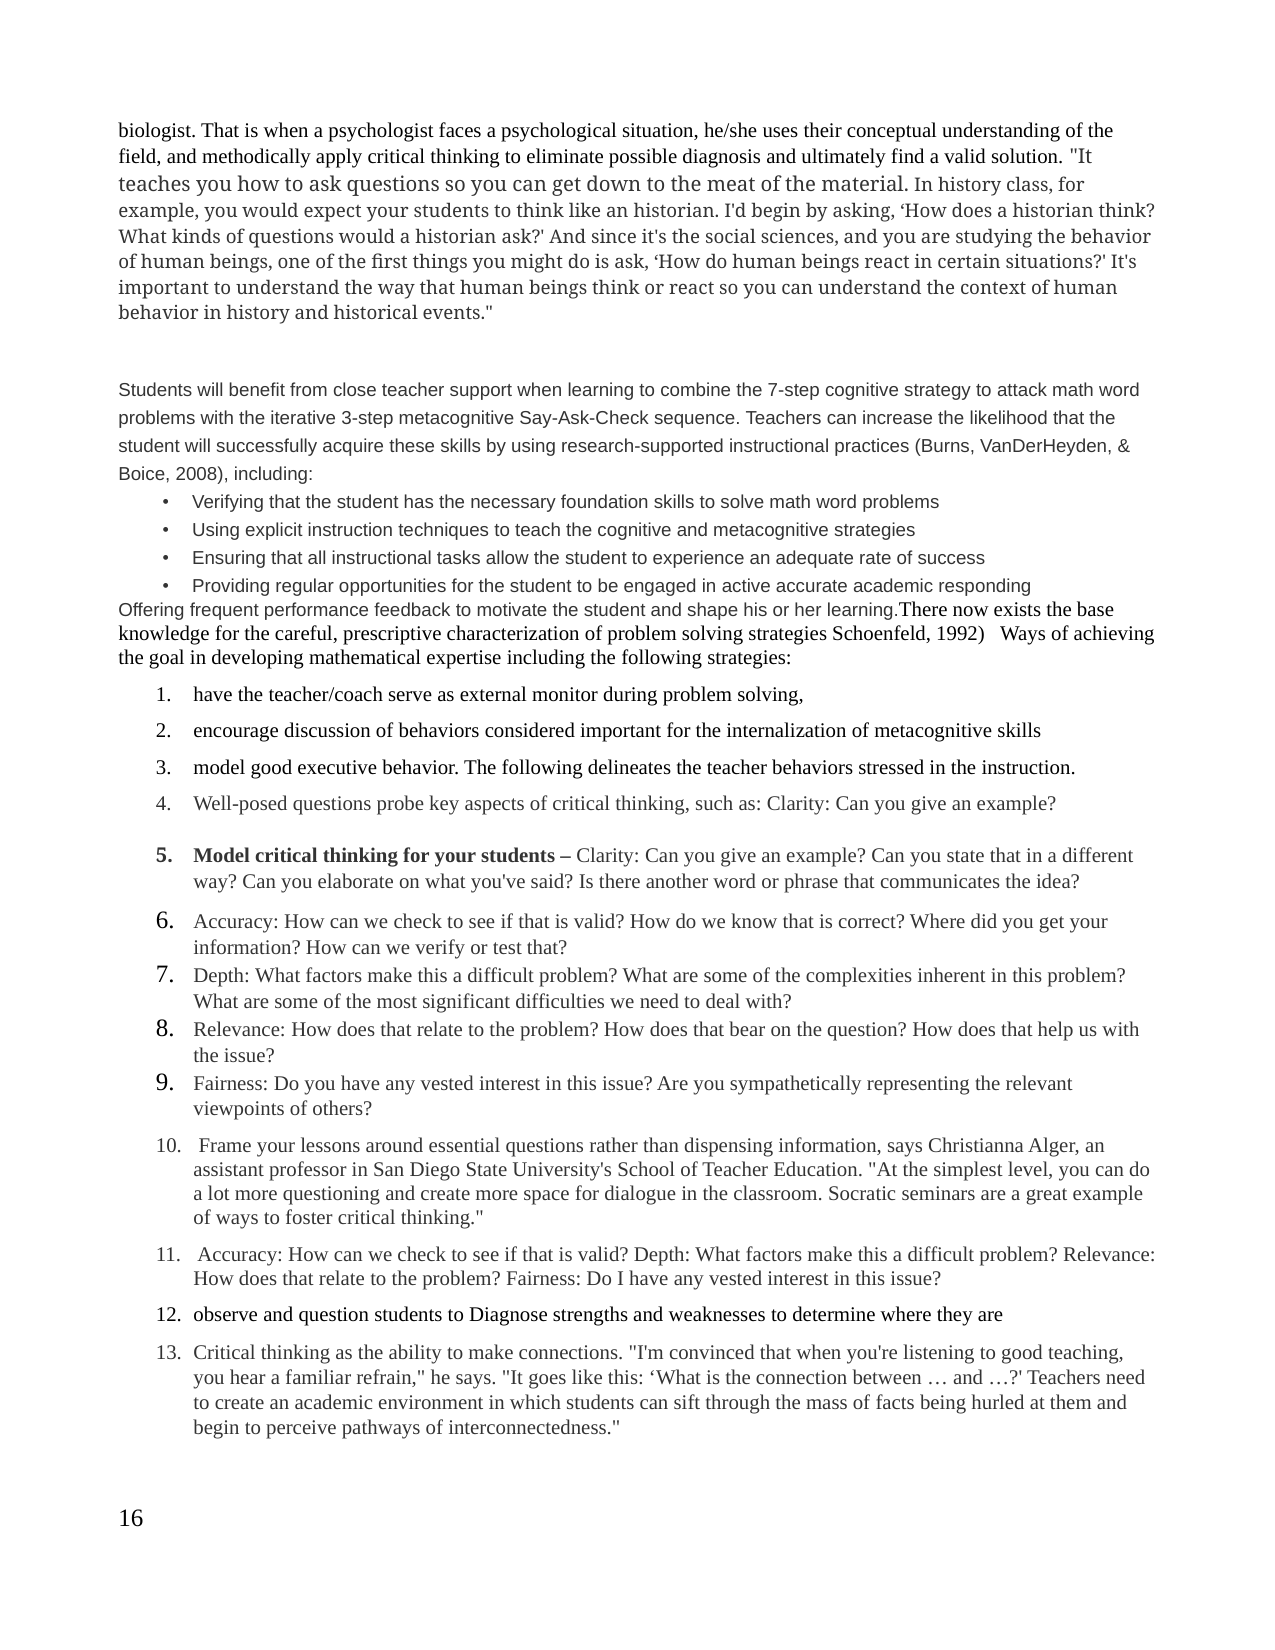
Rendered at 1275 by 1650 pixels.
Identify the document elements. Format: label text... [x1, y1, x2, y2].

list Frame your lessons around essential questions rather than dispensing information, says Christianna Alger, an assistant professor in San Diego State University's School of Teacher Education. "At the simplest level, you can do a lot more questioning and create more space for dialogue in the classroom. Socratic seminars are a great example of ways to foster critical thinking." [156, 1133, 1157, 1229]
subtitle Model critical thinking for your students – Clarity: Can you give an example? Can you state that in a different way? Can you elaborate on what you've said? Is there another word or phrase that communicates the idea? [156, 840, 1157, 893]
list have the teacher/coach serve as external monitor during problem solving, [156, 681, 1157, 706]
list encourage discussion of behaviors considered important for the internalization of metacognitive skills [156, 718, 1157, 742]
list Accuracy: How can we check to see if that is valid? Depth: What factors make this a difficult problem? Relevance: How does that relate to the problem? Fairness: Do I have any vested interest in this issue? [156, 1242, 1157, 1290]
list Using explicit instruction techniques to teach the cognitive and metacognitive strategies [162, 512, 1157, 541]
text Offering frequent performance feedback to motivate the student and shape his or her learning.There now exists the base knowledge for the careful, prescriptive characterization of problem solving strategies Schoenfeld, 1992) Ways of achieving the goal in developing mathematical expertise including the following strategies: [118, 597, 1157, 669]
list Accuracy: How can we check to see if that is valid? How do we know that is correct? Where did you get your information? How can we verify or test that? [156, 905, 1157, 959]
list Providing regular opportunities for the student to be engaged in active accurate academic responding [162, 569, 1157, 597]
list Depth: What factors make this a difficult problem? What are some of the complexities inherent in this problem? What are some of the most significant difficulties we need to deal with? [156, 959, 1157, 1013]
text biologist. That is when a psychologist faces a psychological situation, he/she uses their conceptual understanding of the field, and methodically apply critical thinking to eliminate possible diagnosis and ultimately find a valid solution. "It teaches you how to ask questions so you can get down to the meat of the material. In history class, for example, you would expect your students to think like an historian. I'd begin by asking, ‘How does a historian think? What kinds of questions would a historian ask?' And since it's the social sciences, and you are studying the behavior of human beings, one of the first things you might do is ask, ‘How do human beings react in certain situations?' It's important to understand the way that human beings think or react so you can understand the context of human behavior in history and historical events." [118, 118, 1157, 325]
list Fairness: Do you have any vested interest in this issue? Are you sympathetically representing the relevant viewpoints of others? [156, 1067, 1157, 1120]
list Relevance: How does that relate to the problem? How does that bear on the question? How does that help us with the issue? [156, 1013, 1157, 1067]
list Critical thinking as the ability to make connections. "I'm convinced that when you're listening to good teaching, you hear a familiar refrain," he says. "It goes like this: ‘What is the connection between … and …?' Teachers need to create an academic environment in which students can sift through the mass of facts being hurled at them and begin to perceive pathways of interconnectedness." [156, 1339, 1157, 1439]
list observe and question students to Diagnose strengths and weaknesses to determine where they are [156, 1302, 1157, 1326]
list Ensuring that all instructional tasks allow the student to experience an adequate rate of success [162, 541, 1157, 569]
list model good executive behavior. The following delineates the teacher behaviors stressed in the instruction. [156, 754, 1157, 779]
list Verifying that the student has the necessary foundation skills to solve math word problems [162, 484, 1157, 512]
text Students will benefit from close teacher support when learning to combine the 7-step cognitive strategy to attack math word problems with the iterative 3-step metacognitive Say-Ask-Check sequence. Teachers can increase the likelihood that the student will successfully acquire these skills by using research-supported instructional practices (Burns, VanDerHeyden, & Boice, 2008), including: [118, 372, 1157, 484]
list Well-posed questions probe key aspects of critical thinking, such as: Clarity: Can you give an example? [156, 791, 1157, 815]
